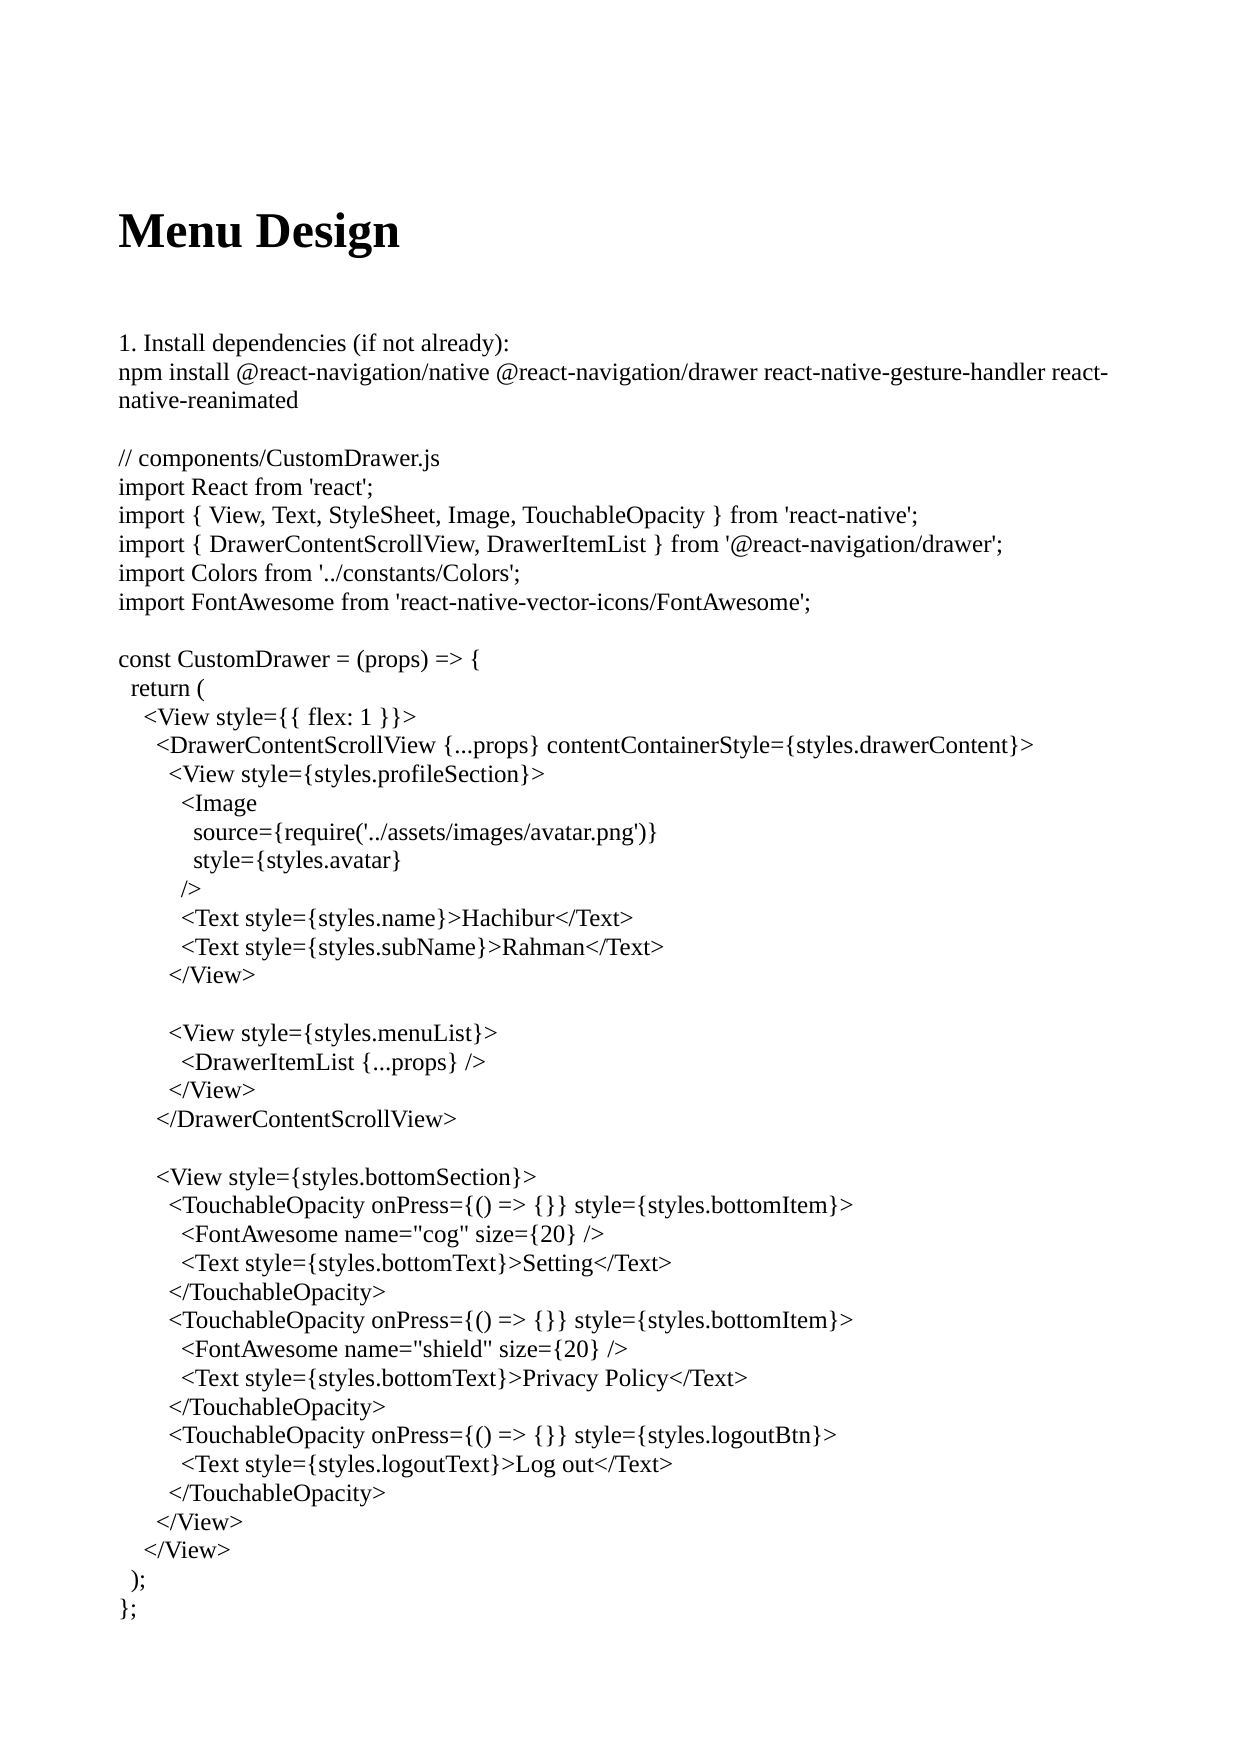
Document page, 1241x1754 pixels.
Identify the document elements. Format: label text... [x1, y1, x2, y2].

text </View> [118, 1536, 1122, 1564]
text </View> [118, 961, 1122, 989]
text <TouchableOpacity onPress={() => {}} style={styles.bottomItem}> [118, 1191, 1122, 1219]
text import { DrawerContentScrollView, DrawerItemList } from '@react-navigation/drawer'; [118, 529, 1122, 558]
text <Text style={styles.subName}>Rahman</Text> [118, 932, 1122, 961]
text <View style={styles.profileSection}> [118, 759, 1122, 788]
text <View style={styles.menuList}> [118, 1018, 1122, 1047]
text </TouchableOpacity> [118, 1392, 1122, 1421]
text <FontAwesome name="shield" size={20} /> [118, 1334, 1122, 1363]
text <DrawerItemList {...props} /> [118, 1047, 1122, 1076]
text style={styles.avatar} [118, 846, 1122, 874]
text import React from 'react'; [118, 472, 1122, 501]
text }; [118, 1593, 1122, 1622]
text 1. Install dependencies (if not already): [118, 328, 1122, 357]
text <View style={styles.bottomSection}> [118, 1162, 1122, 1191]
text import Colors from '../constants/Colors'; [118, 558, 1122, 587]
text import FontAwesome from 'react-native-vector-icons/FontAwesome'; [118, 587, 1122, 616]
subtitle Menu Design [118, 201, 1122, 258]
text import { View, Text, StyleSheet, Image, TouchableOpacity } from 'react-native'; [118, 501, 1122, 529]
text <Text style={styles.bottomText}>Privacy Policy</Text> [118, 1363, 1122, 1392]
text </View> [118, 1076, 1122, 1104]
text source={require('../assets/images/avatar.png')} [118, 817, 1122, 846]
text </TouchableOpacity> [118, 1478, 1122, 1507]
text </DrawerContentScrollView> [118, 1104, 1122, 1133]
text <Image [118, 788, 1122, 817]
text // components/CustomDrawer.js [118, 443, 1122, 472]
text /> [118, 874, 1122, 903]
text <TouchableOpacity onPress={() => {}} style={styles.logoutBtn}> [118, 1421, 1122, 1449]
text <Text style={styles.bottomText}>Setting</Text> [118, 1248, 1122, 1277]
text <FontAwesome name="cog" size={20} /> [118, 1219, 1122, 1248]
text <Text style={styles.name}>Hachibur</Text> [118, 903, 1122, 932]
text <View style={{ flex: 1 }}> [118, 702, 1122, 731]
text </View> [118, 1507, 1122, 1536]
text return ( [118, 673, 1122, 702]
text npm install @react-navigation/native @react-navigation/drawer react-native-gesture-handler react-native-reanimated [118, 357, 1122, 414]
text <TouchableOpacity onPress={() => {}} style={styles.bottomItem}> [118, 1306, 1122, 1334]
text <DrawerContentScrollView {...props} contentContainerStyle={styles.drawerContent}> [118, 731, 1122, 759]
text ); [118, 1564, 1122, 1593]
text </TouchableOpacity> [118, 1277, 1122, 1306]
text <Text style={styles.logoutText}>Log out</Text> [118, 1449, 1122, 1478]
text const CustomDrawer = (props) => { [118, 644, 1122, 673]
